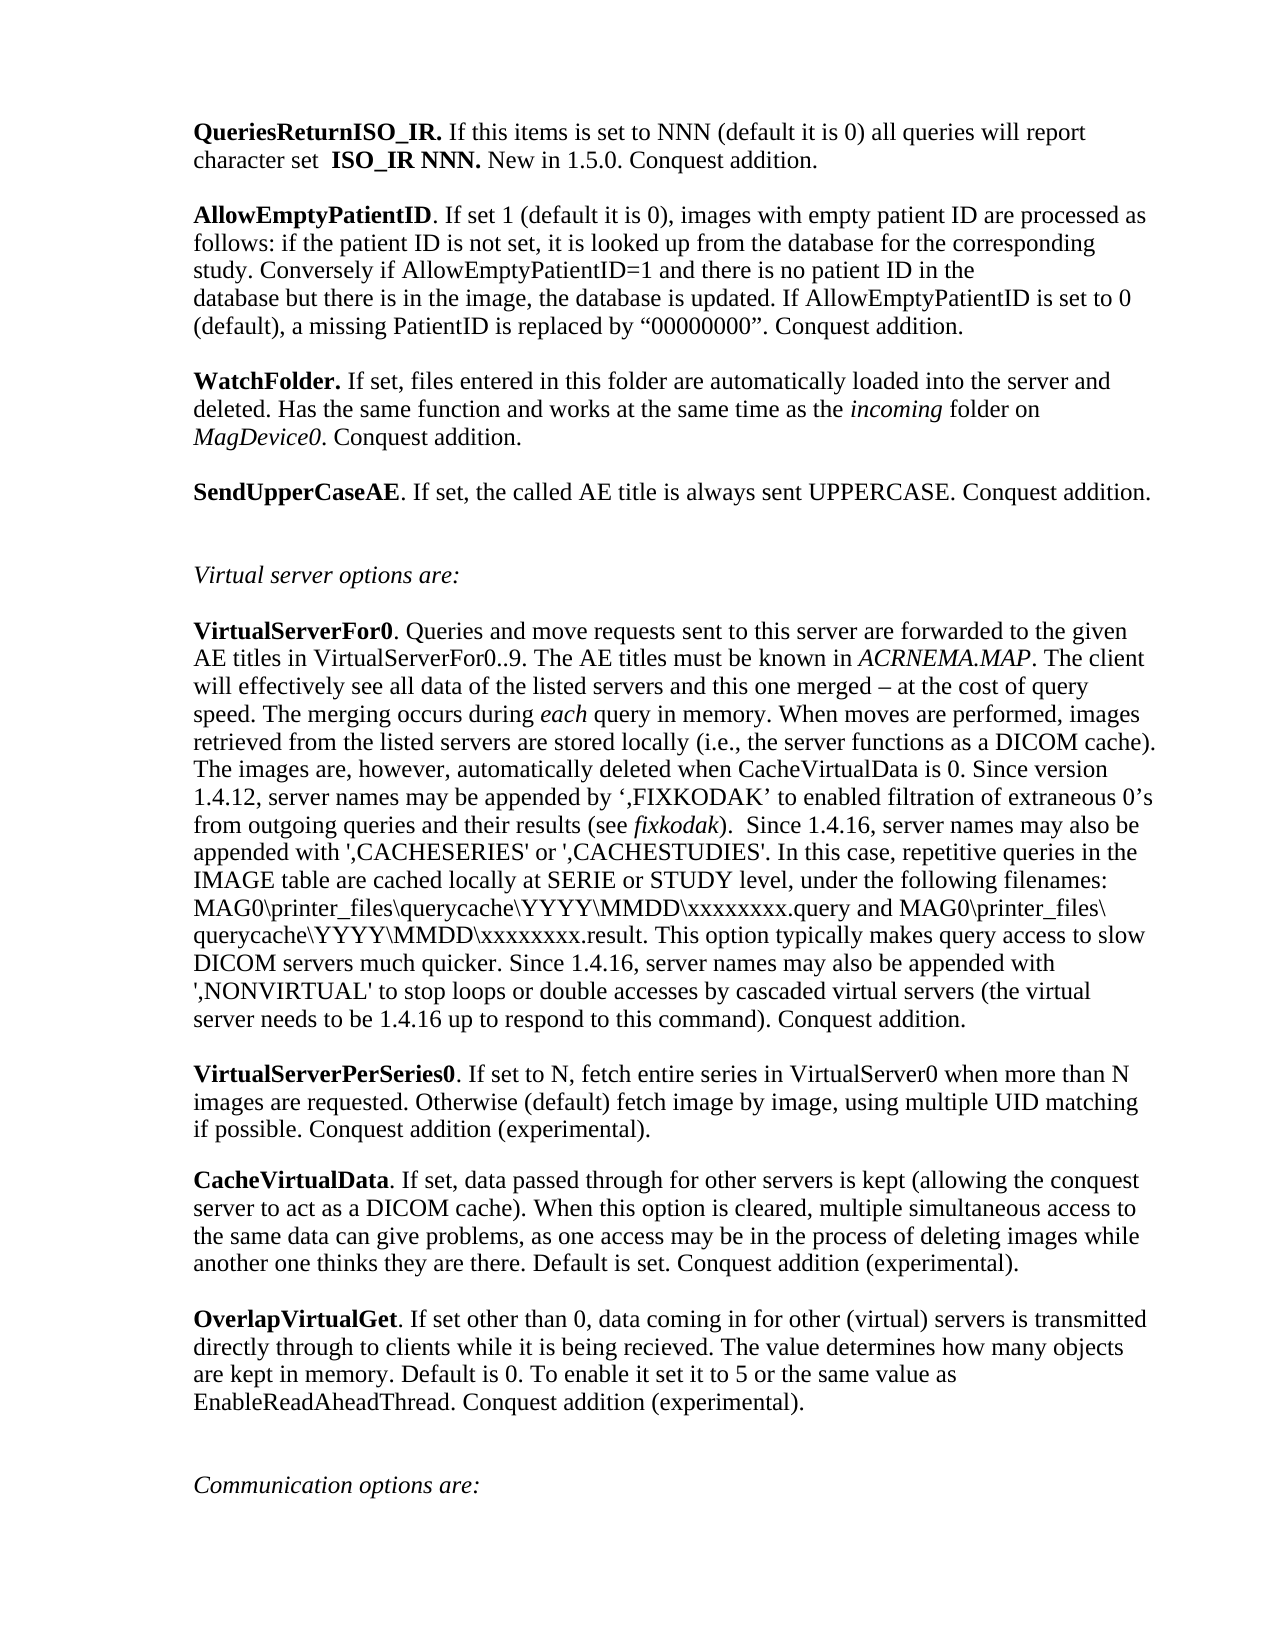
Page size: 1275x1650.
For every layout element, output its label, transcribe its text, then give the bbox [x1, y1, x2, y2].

subtitle CacheVirtualData. If set, data passed through for other servers is kept (allowing the conquest server to act as a DICOM cache). When this option is cleared, multiple simultaneous access to the same data can give problems, as one access may be in the process of deleting images while another one thinks they are there. Default is set. Conquest addition (experimental). [193, 1166, 1157, 1277]
text AllowEmptyPatientID. If set 1 (default it is 0), images with empty patient ID are processed as follows: if the patient ID is not set, it is looked up from the database for the corresponding study. Conversely if AllowEmptyPatientID=1 and there is no patient ID in the [193, 201, 1157, 284]
text QueriesReturnISO_IR. If this items is set to NNN (default it is 0) all queries will report character set ISO_IR NNN. New in 1.5.0. Conquest addition. [193, 118, 1157, 173]
text WatchFolder. If set, files entered in this folder are automatically loaded into the server and deleted. Has the same function and works at the same time as the incoming folder on MagDevice0. Conquest addition. [193, 367, 1157, 451]
subtitle SendUpperCaseAE. If set, the called AE title is always sent UPPERCASE. Conquest addition. [193, 478, 1157, 506]
subtitle VirtualServerPerSeries0. If set to N, fetch entire series in VirtualServer0 when more than N images are requested. Otherwise (default) fetch image by image, using multiple UID matching if possible. Conquest addition (experimental). [193, 1060, 1157, 1143]
text database but there is in the image, the database is updated. If AllowEmptyPatientID is set to 0 (default), a missing PatientID is replaced by “00000000”. Conquest addition. [193, 284, 1157, 340]
subtitle OverlapVirtualGet. If set other than 0, data coming in for other (virtual) servers is transmitted directly through to clients while it is being recieved. The value determines how many objects are kept in memory. Default is 0. To enable it set it to 5 or the same value as EnableReadAheadThread. Conquest addition (experimental). [193, 1305, 1157, 1416]
text Communication options are: [193, 1471, 1157, 1499]
text Virtual server options are: [193, 561, 1157, 589]
subtitle VirtualServerFor0. Queries and move requests sent to this server are forwarded to the given AE titles in VirtualServerFor0..9. The AE titles must be known in ACRNEMA.MAP. The client will effectively see all data of the listed servers and this one merged – at the cost of query speed. The merging occurs during each query in memory. When moves are performed, images retrieved from the listed servers are stored locally (i.e., the server functions as a DICOM cache). The images are, however, automatically deleted when CacheVirtualData is 0. Since version 1.4.12, server names may be appended by ‘,FIXKODAK’ to enabled filtration of extraneous 0’s from outgoing queries and their results (see fixkodak). Since 1.4.16, server names may also be appended with ',CACHESERIES' or ',CACHESTUDIES'. In this case, repetitive queries in the IMAGE table are cached locally at SERIE or STUDY level, under the following filenames: MAG0\printer_files\querycache\YYYY\MMDD\xxxxxxxx.query and MAG0\printer_files\querycache\YYYY\MMDD\xxxxxxxx.result. This option typically makes query access to slow DICOM servers much quicker. Since 1.4.16, server names may also be appended with ',NONVIRTUAL' to stop loops or double accesses by cascaded virtual servers (the virtual server needs to be 1.4.16 up to respond to this command). Conquest addition. [193, 617, 1157, 1032]
